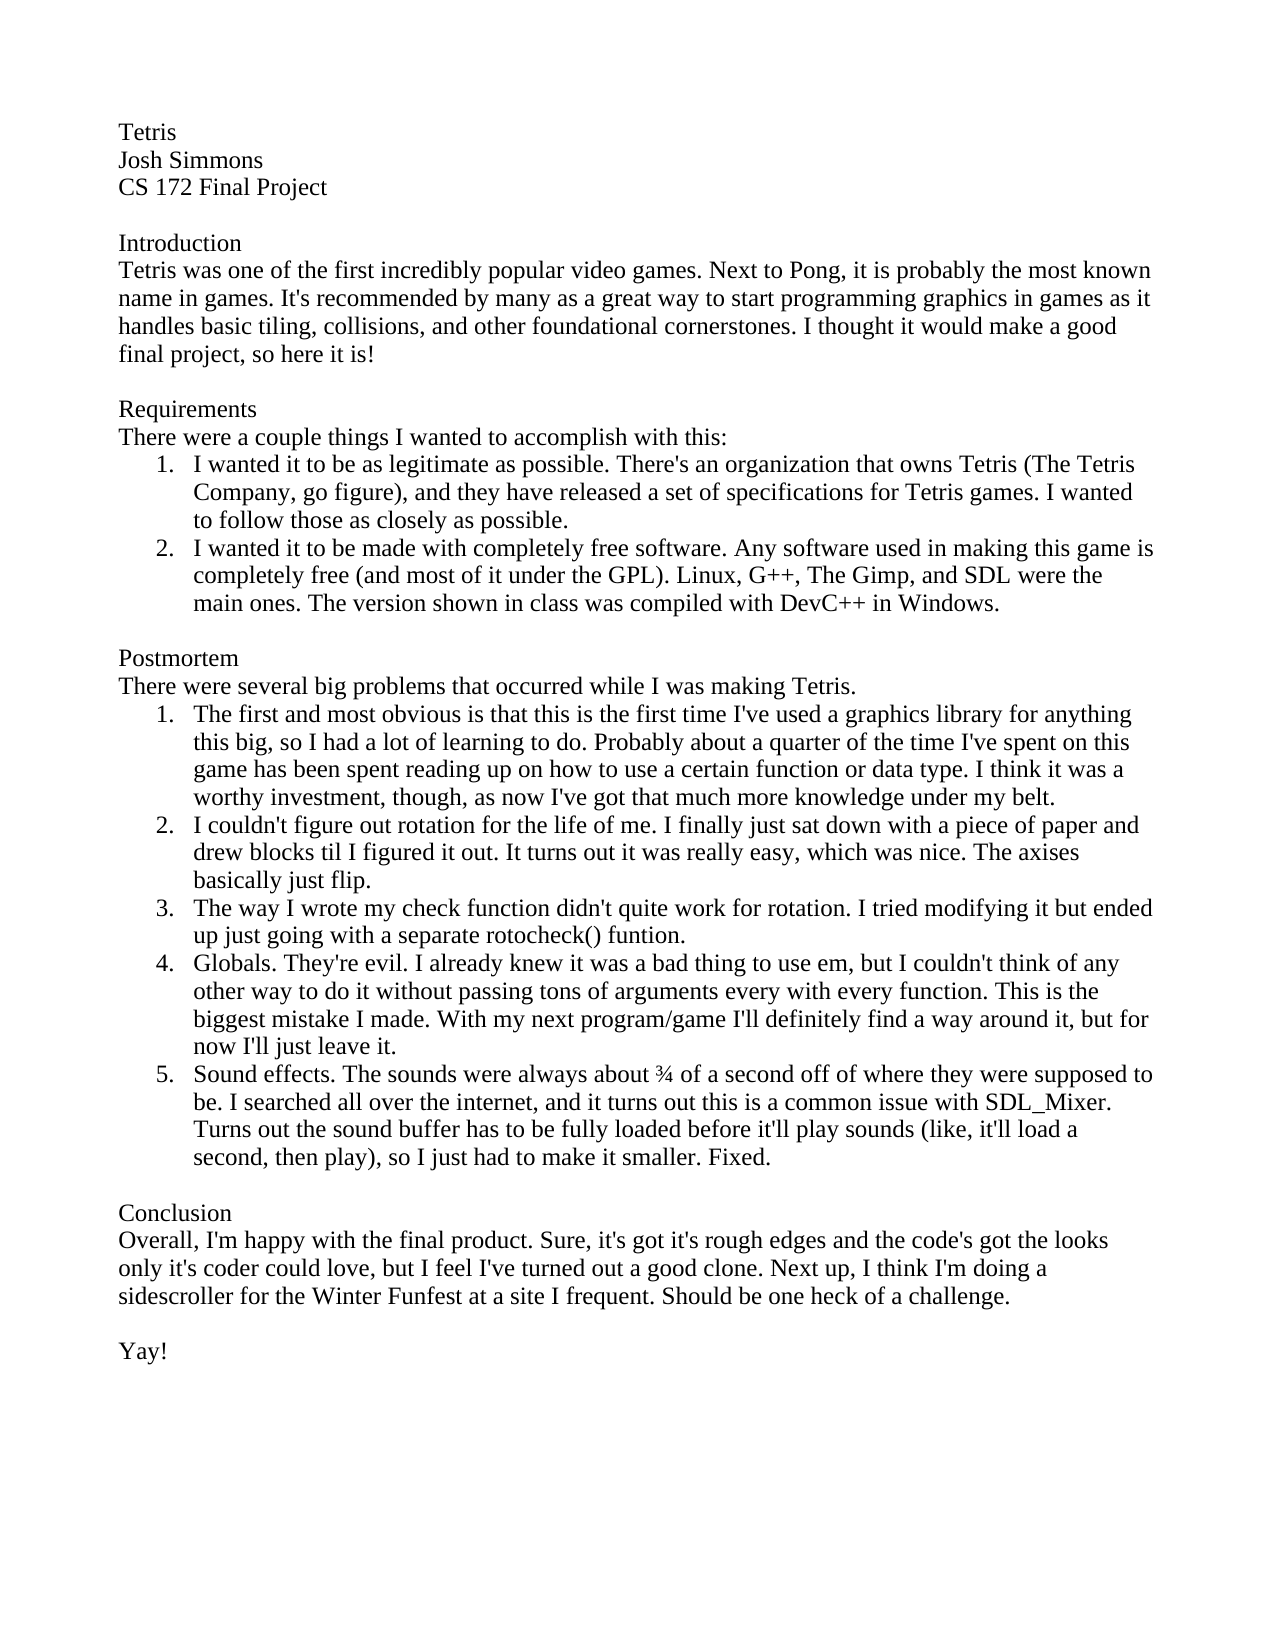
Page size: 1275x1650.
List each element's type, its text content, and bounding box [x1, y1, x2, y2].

text Conclusion [118, 1199, 1157, 1226]
text Requirements [118, 395, 1157, 423]
list The way I wrote my check function didn't quite work for rotation. I tried modifying it but ended up just going with a separate rotocheck() funtion. [156, 894, 1157, 949]
list The first and most obvious is that this is the first time I've used a graphics library for anything this big, so I had a lot of learning to do. Probably about a quarter of the time I've spent on this game has been spent reading up on how to use a certain function or data type. I think it was a worthy investment, though, as now I've got that much more knowledge under my belt. [156, 700, 1157, 811]
list I couldn't figure out rotation for the life of me. I finally just sat down with a piece of paper and drew blocks til I figured it out. It turns out it was really easy, which was nice. The axises basically just flip. [156, 811, 1157, 894]
list I wanted it to be made with completely free software. Any software used in making this game is completely free (and most of it under the GPL). Linux, G++, The Gimp, and SDL were the main ones. The version shown in class was compiled with DevC++ in Windows. [156, 534, 1157, 617]
text Tetris was one of the first incredibly popular video games. Next to Pong, it is probably the most known name in games. It's recommended by many as a great way to start programming graphics in games as it handles basic tiling, collisions, and other foundational cornerstones. I thought it would make a good final project, so here it is! [118, 257, 1157, 367]
text Postmortem [118, 644, 1157, 672]
list Globals. They're evil. I already knew it was a bad thing to use em, but I couldn't think of any other way to do it without passing tons of arguments every with every function. This is the biggest mistake I made. With my next program/game I'll definitely find a way around it, but for now I'll just leave it. [156, 949, 1157, 1060]
text Overall, I'm happy with the final product. Sure, it's got it's rough edges and the code's got the looks only it's coder could love, but I feel I've turned out a good clone. Next up, I think I'm doing a sidescroller for the Winter Funfest at a site I frequent. Should be one heck of a challenge. [118, 1226, 1157, 1309]
text Introduction [118, 229, 1157, 257]
text CS 172 Final Project [118, 173, 1157, 201]
text There were several big problems that occurred while I was making Tetris. [118, 672, 1157, 700]
text Josh Simmons [118, 146, 1157, 173]
list I wanted it to be as legitimate as possible. There's an organization that owns Tetris (The Tetris Company, go figure), and they have released a set of specifications for Tetris games. I wanted to follow those as closely as possible. [156, 451, 1157, 534]
list Sound effects. The sounds were always about ¾ of a second off of where they were supposed to be. I searched all over the internet, and it turns out this is a common issue with SDL_Mixer. Turns out the sound buffer has to be fully loaded before it'll play sounds (like, it'll load a second, then play), so I just had to make it smaller. Fixed. [156, 1060, 1157, 1171]
text Yay! [118, 1337, 1157, 1365]
text Tetris [118, 118, 1157, 146]
text There were a couple things I wanted to accomplish with this: [118, 423, 1157, 451]
